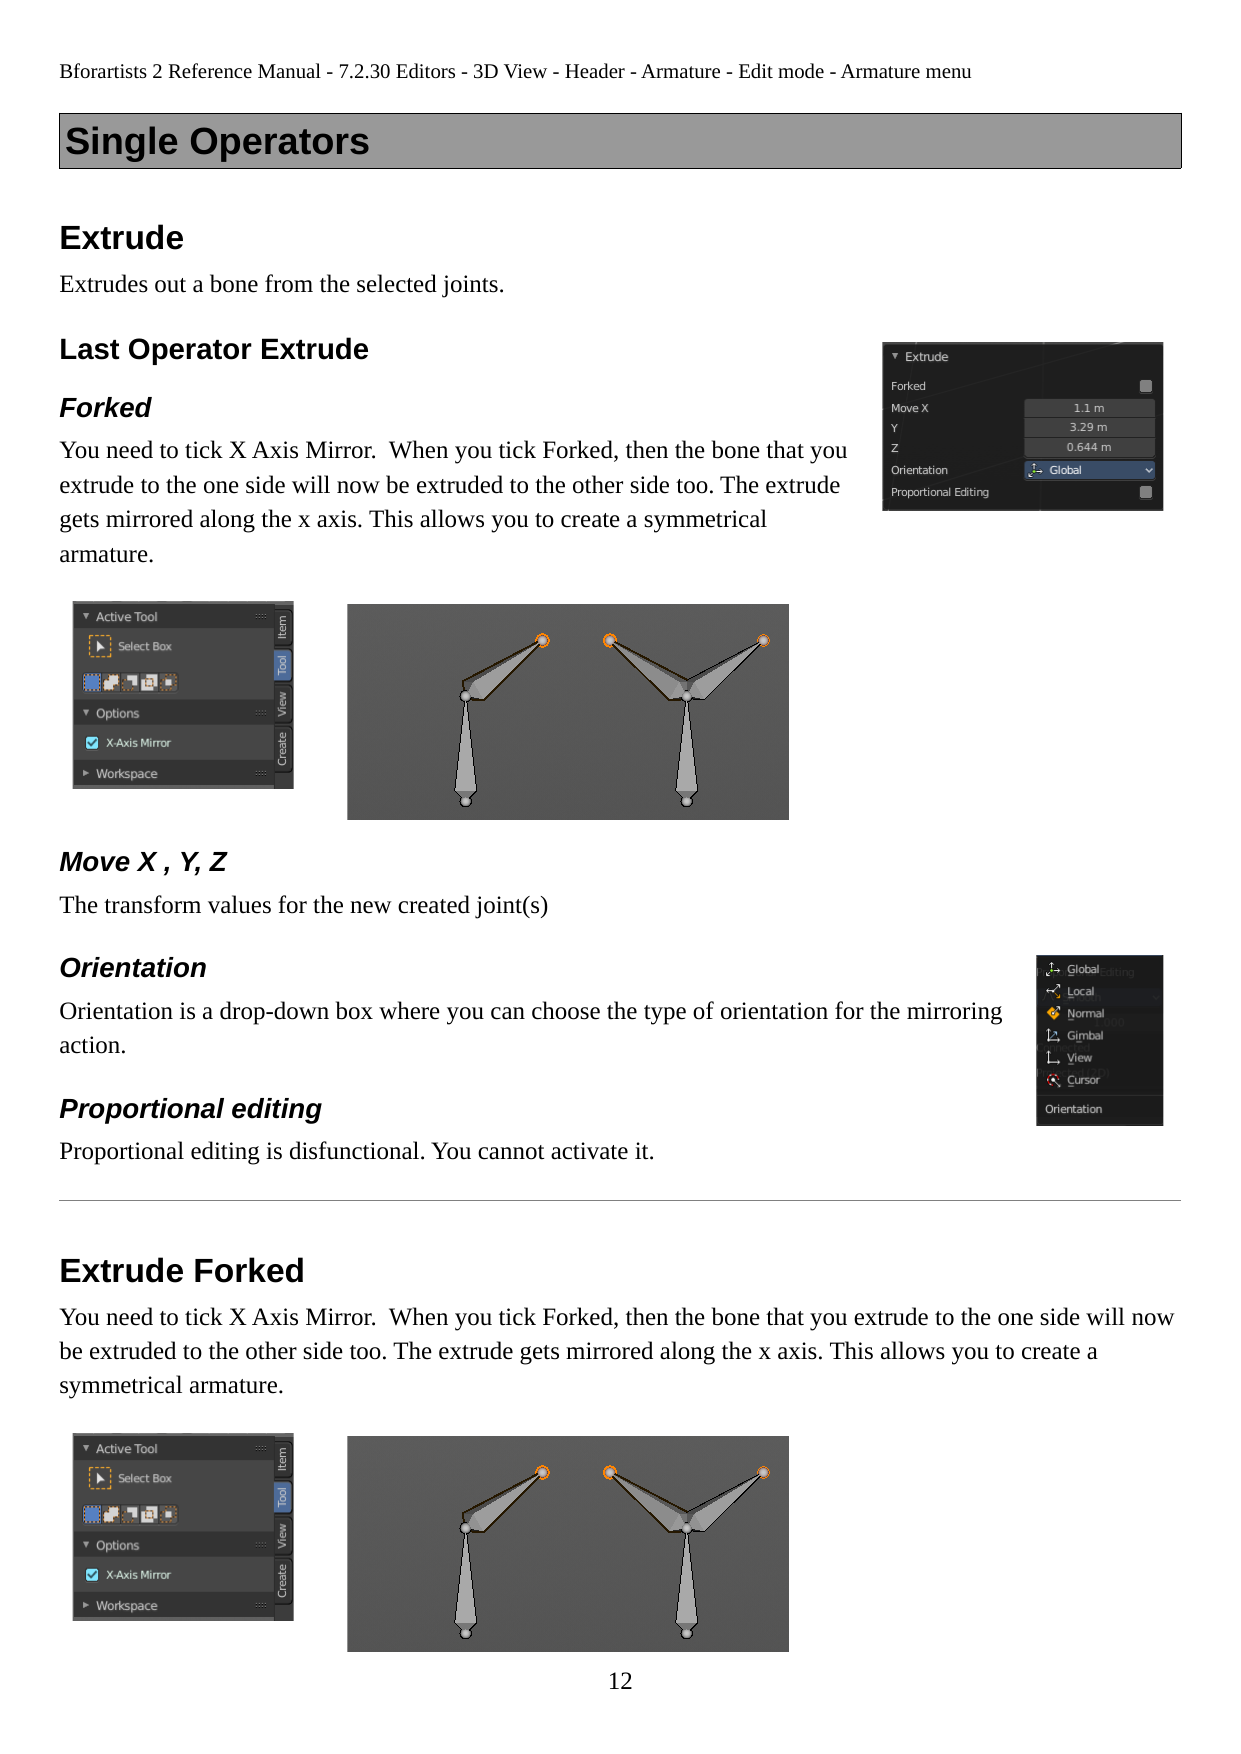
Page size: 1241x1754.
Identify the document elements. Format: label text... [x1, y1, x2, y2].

subtitle Proportional editing [59, 1092, 1036, 1124]
picture [1036, 955, 1164, 1126]
table_header Single Operators [60, 114, 1181, 168]
text Extrudes out a bone from the selected joints. [59, 269, 1181, 297]
subtitle Extrude [59, 217, 1181, 256]
subtitle Last Operator Extrude [59, 332, 1181, 366]
subtitle Move X , Y, Z [59, 846, 1181, 878]
subtitle Extrude Forked [59, 1251, 1181, 1289]
picture [72, 1433, 294, 1621]
subtitle [1164, 1092, 1181, 1124]
text Proportional editing is disfunctional. You cannot activate it. [59, 1136, 1181, 1165]
picture [347, 604, 789, 820]
subtitle Orientation [59, 952, 1181, 983]
picture [347, 1436, 789, 1652]
subtitle [1164, 391, 1181, 423]
subtitle Forked [59, 391, 882, 423]
picture [882, 342, 1164, 511]
text You need to tick X Axis Mirror. When you tick Forked, then the bone that you extrude to the one side will now be extruded to the other side too. The extrude gets mirrored along the x axis. This allows you to create a symmetrical armature. [59, 1302, 1181, 1399]
picture [72, 601, 294, 789]
text You need to tick X Axis Mirror. When you tick Forked, then the bone that you extrude to the one side will now be extruded to the other side too. The extrude gets mirrored along the x axis. This allows you to create a symmetrical armature. [59, 435, 1181, 568]
text Orientation is a drop-down box where you can choose the type of orientation for the mirroring action. [59, 996, 1036, 1059]
text The transform values for the new created joint(s) [59, 890, 1181, 919]
